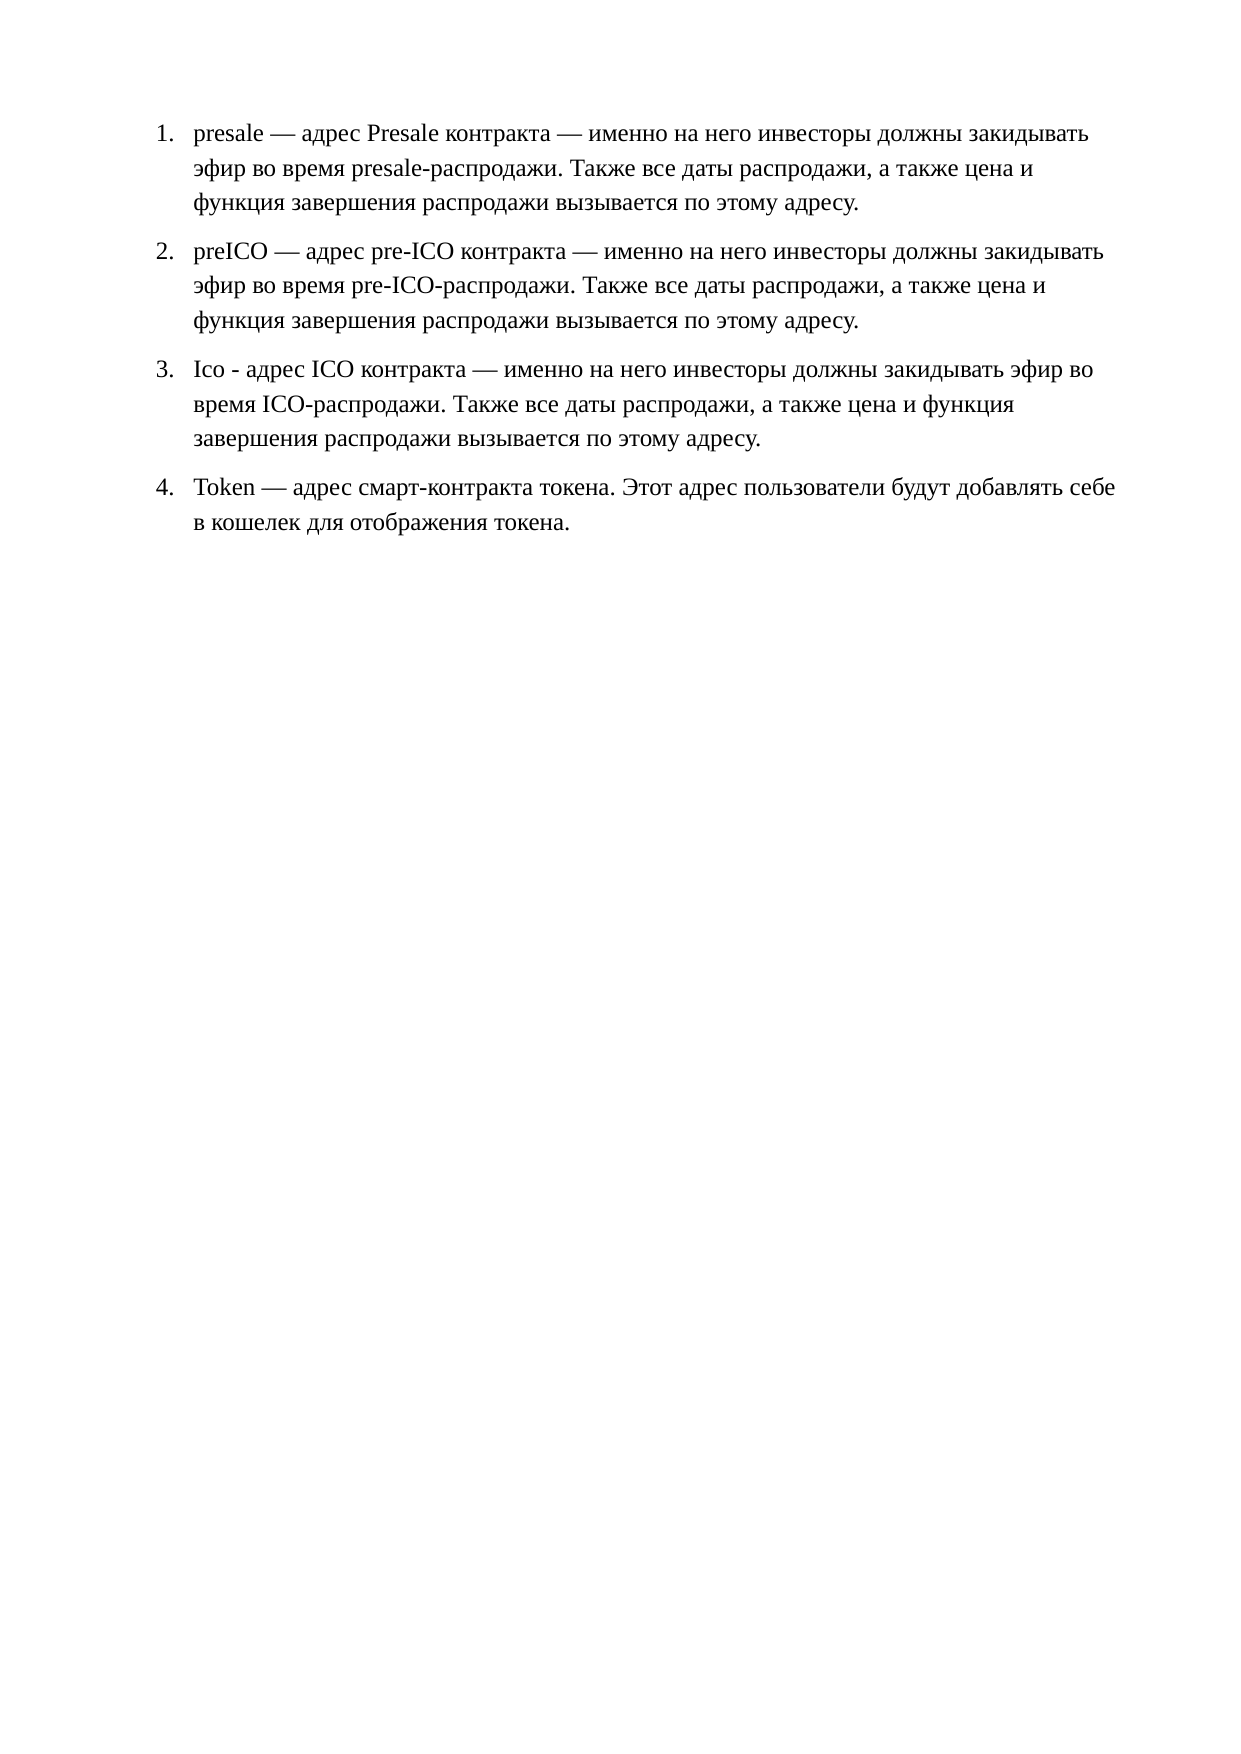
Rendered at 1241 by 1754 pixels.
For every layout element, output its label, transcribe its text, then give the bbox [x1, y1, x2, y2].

list Ico - адрес ICO контракта — именно на него инвесторы должны закидывать эфир во время ICO-распродажи. Также все даты распродажи, а также цена и функция завершения распродажи вызывается по этому адресу. [156, 354, 1122, 452]
list preICO — адрес pre-ICO контракта — именно на него инвесторы должны закидывать эфир во время pre-ICO-распродажи. Также все даты распродажи, а также цена и функция завершения распродажи вызывается по этому адресу. [156, 236, 1122, 334]
list presale — адрес Presale контракта — именно на него инвесторы должны закидывать эфир во время presale-распродажи. Также все даты распродажи, а также цена и функция завершения распродажи вызывается по этому адресу. [156, 118, 1122, 216]
list Token — адрес смарт-контракта токена. Этот адрес пользователи будут добавлять себе в кошелек для отображения токена. [156, 472, 1122, 535]
